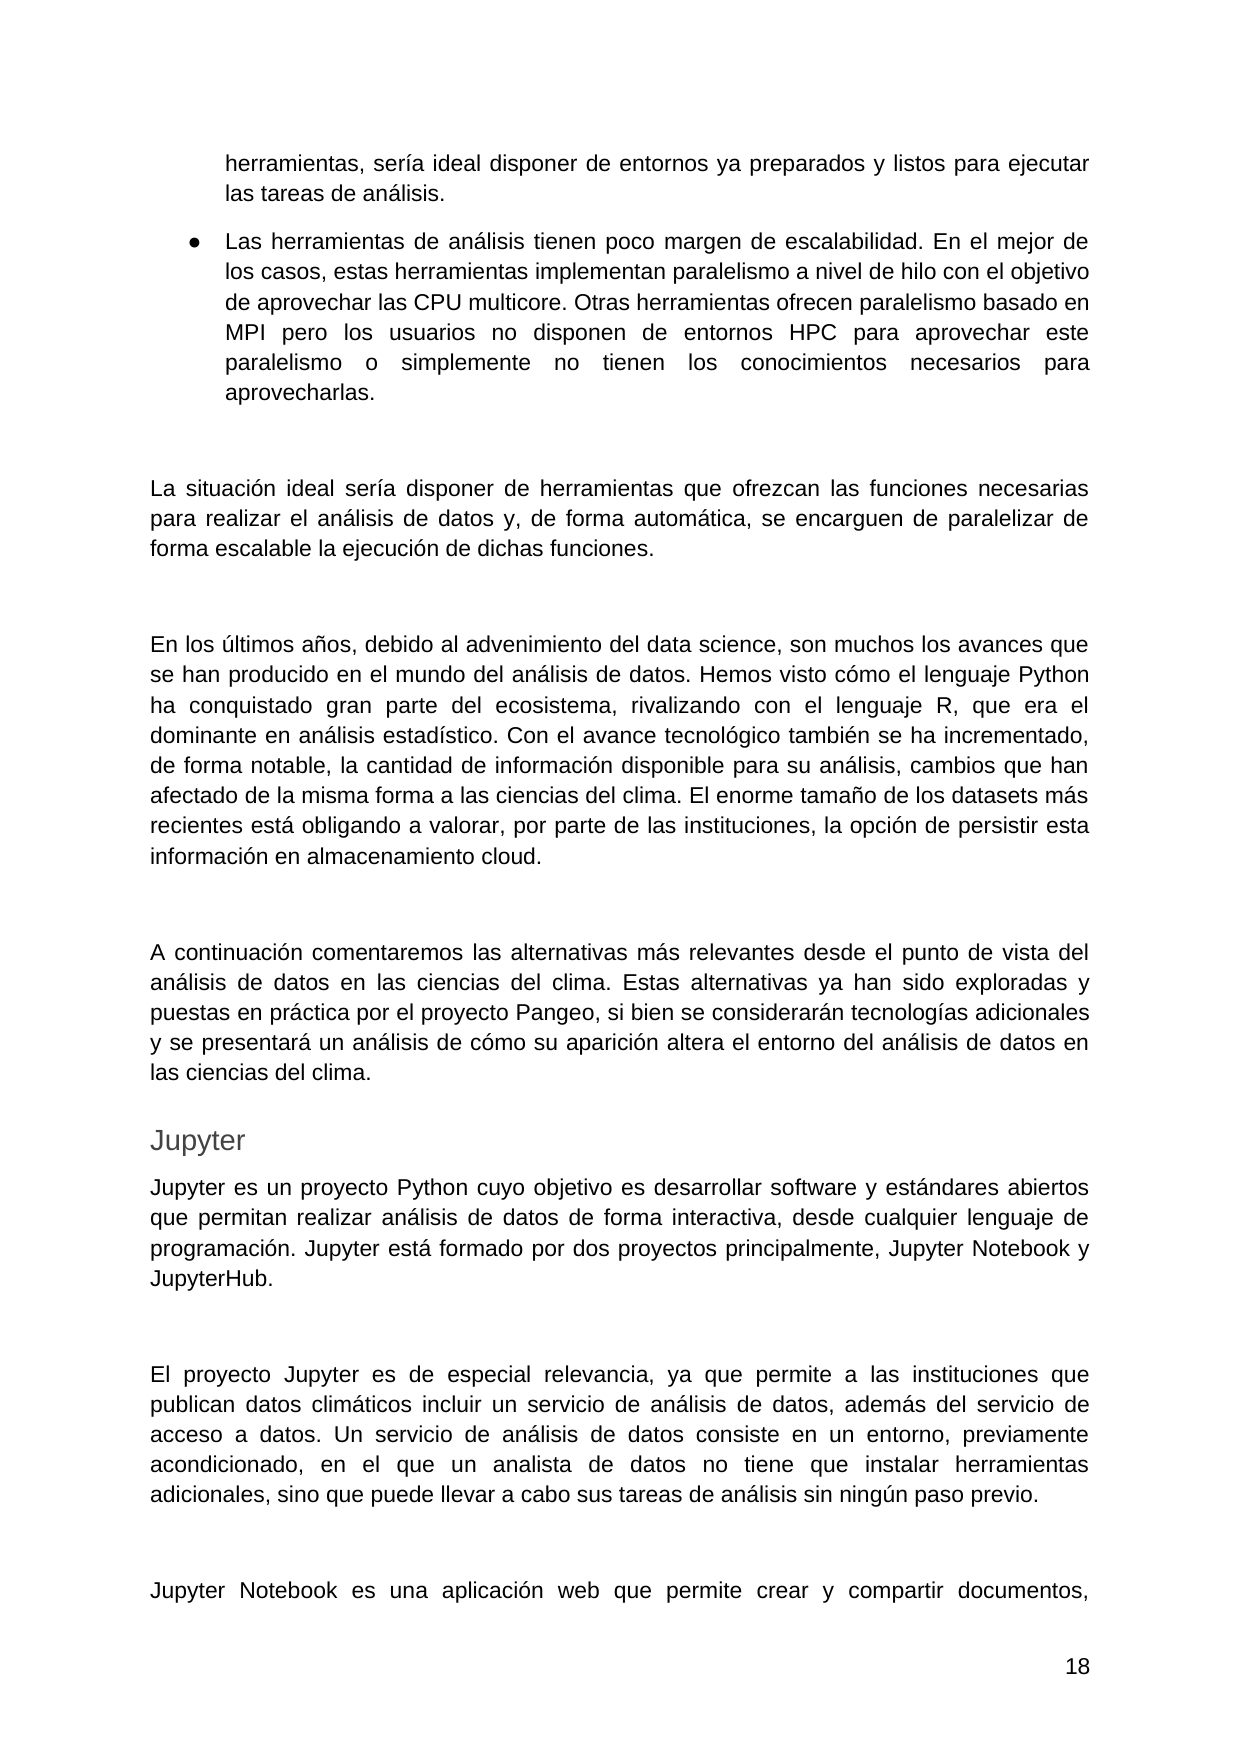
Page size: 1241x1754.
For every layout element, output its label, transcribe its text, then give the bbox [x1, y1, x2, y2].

list herramientas, sería ideal disponer de entornos ya preparados y listos para ejecutar las tareas de análisis. [187, 150, 1090, 207]
text Jupyter Notebook es una aplicación web que permite crear y compartir documentos, [150, 1577, 1090, 1604]
list Las herramientas de análisis tienen poco margen de escalabilidad. En el mejor de los casos, estas herramientas implementan paralelismo a nivel de hilo con el objetivo de aprovechar las CPU multicore. Otras herramientas ofrecen paralelismo basado en MPI pero los usuarios no disponen de entornos HPC para aprovechar este paralelismo o simplemente no tienen los conocimientos necesarios para aprovecharlas. [187, 228, 1090, 406]
text En los últimos años, debido al advenimiento del data science, son muchos los avances que se han producido en el mundo del análisis de datos. Hemos visto cómo el lenguaje Python ha conquistado gran parte del ecosistema, rivalizando con el lenguaje R, que era el dominante en análisis estadístico. Con el avance tecnológico también se ha incrementado, de forma notable, la cantidad de información disponible para su análisis, cambios que han afectado de la misma forma a las ciencias del clima. El enorme tamaño de los datasets más recientes está obligando a valorar, por parte de las instituciones, la opción de persistir esta información en almacenamiento cloud. [150, 631, 1090, 869]
subtitle Jupyter [150, 1123, 1090, 1156]
text El proyecto Jupyter es de especial relevancia, ya que permite a las instituciones que publican datos climáticos incluir un servicio de análisis de datos, además del servicio de acceso a datos. Un servicio de análisis de datos consiste en un entorno, previamente acondicionado, en el que un analista de datos no tiene que instalar herramientas adicionales, sino que puede llevar a cabo sus tareas de análisis sin ningún paso previo. [150, 1361, 1090, 1508]
text Jupyter es un proyecto Python cuyo objetivo es desarrollar software y estándares abiertos que permitan realizar análisis de datos de forma interactiva, desde cualquier lenguaje de programación. Jupyter está formado por dos proyectos principalmente, Jupyter Notebook y JupyterHub. [150, 1174, 1090, 1291]
text La situación ideal sería disponer de herramientas que ofrezcan las funciones necesarias para realizar el análisis de datos y, de forma automática, se encarguen de paralelizar de forma escalable la ejecución de dichas funciones. [150, 475, 1090, 562]
text A continuación comentaremos las alternativas más relevantes desde el punto de vista del análisis de datos en las ciencias del clima. Estas alternativas ya han sido exploradas y puestas en práctica por el proyecto Pangeo, si bien se considerarán tecnologías adicionales y se presentará un análisis de cómo su aparición altera el entorno del análisis de datos en las ciencias del clima. [150, 938, 1090, 1086]
